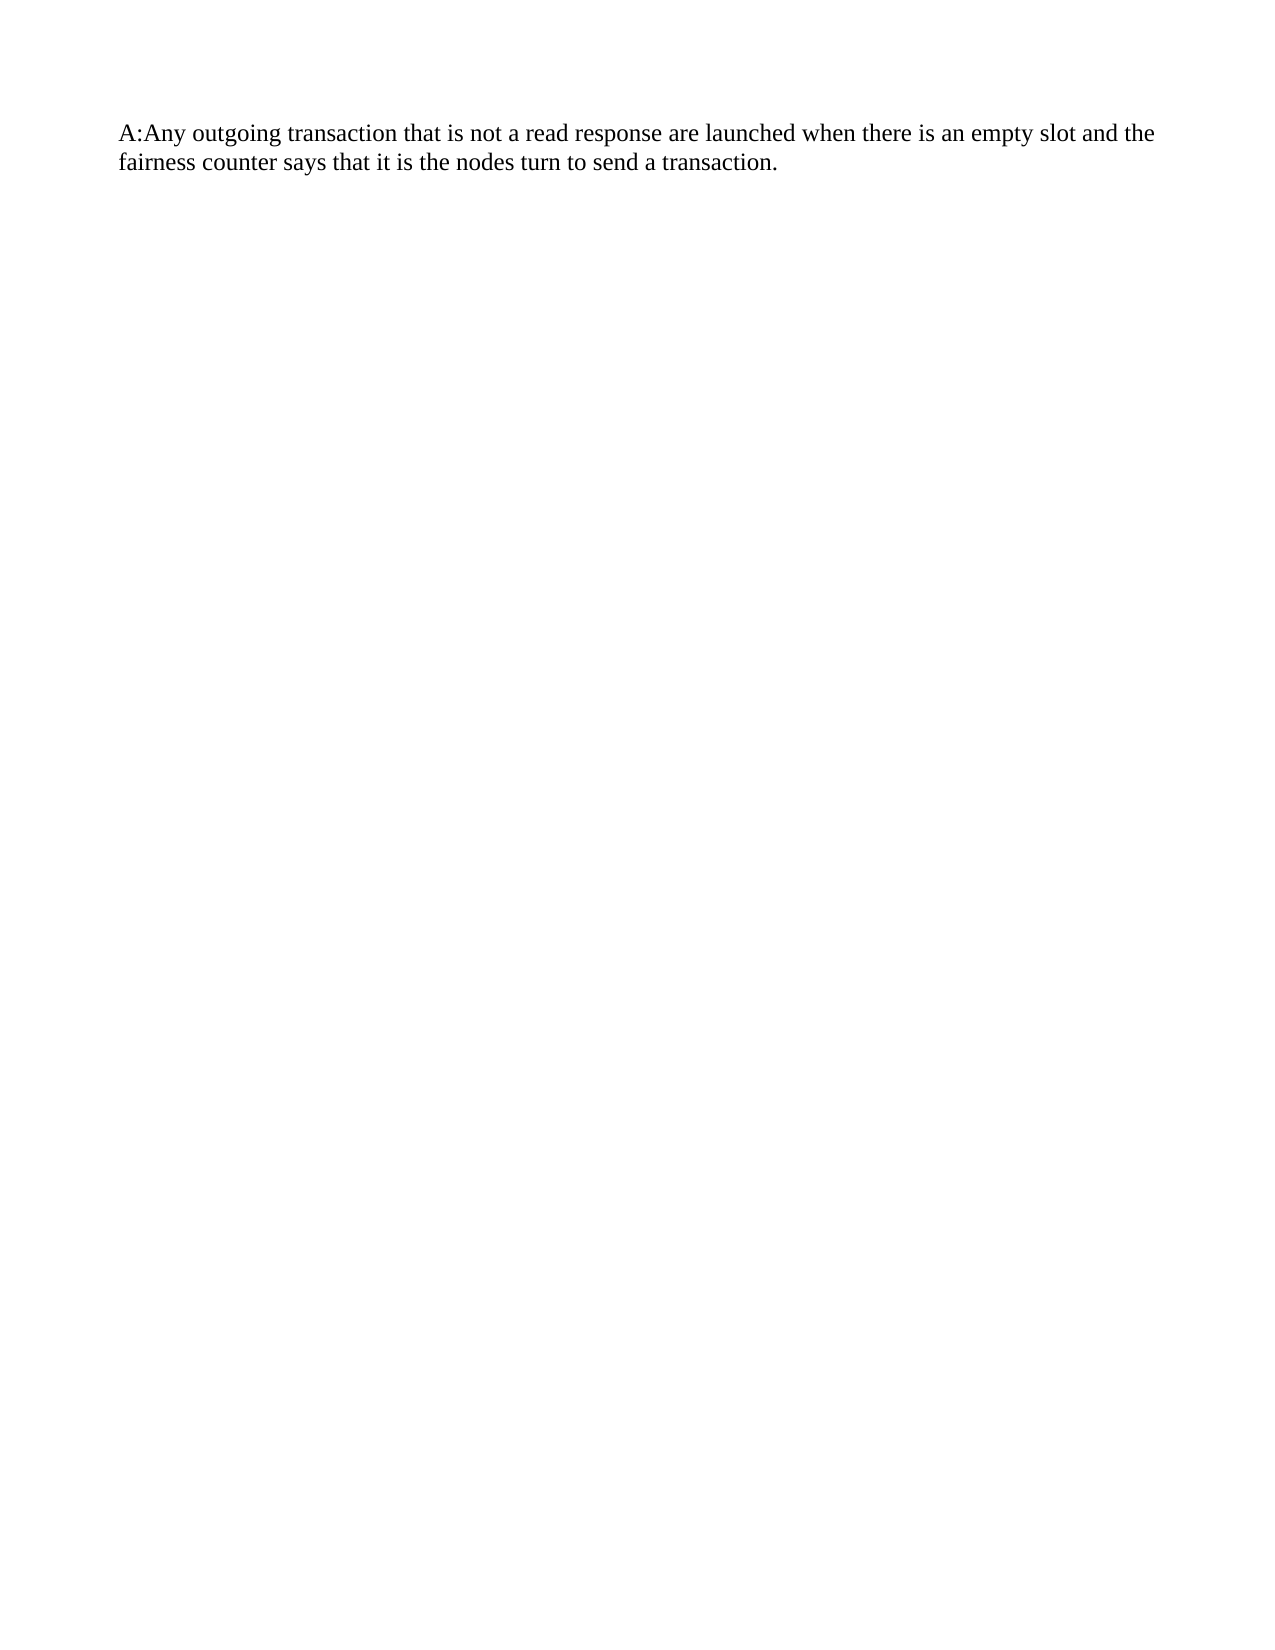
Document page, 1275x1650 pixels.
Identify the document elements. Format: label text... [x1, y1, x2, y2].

text A:Any outgoing transaction that is not a read response are launched when there is an empty slot and the fairness counter says that it is the nodes turn to send a transaction. [118, 118, 1157, 176]
